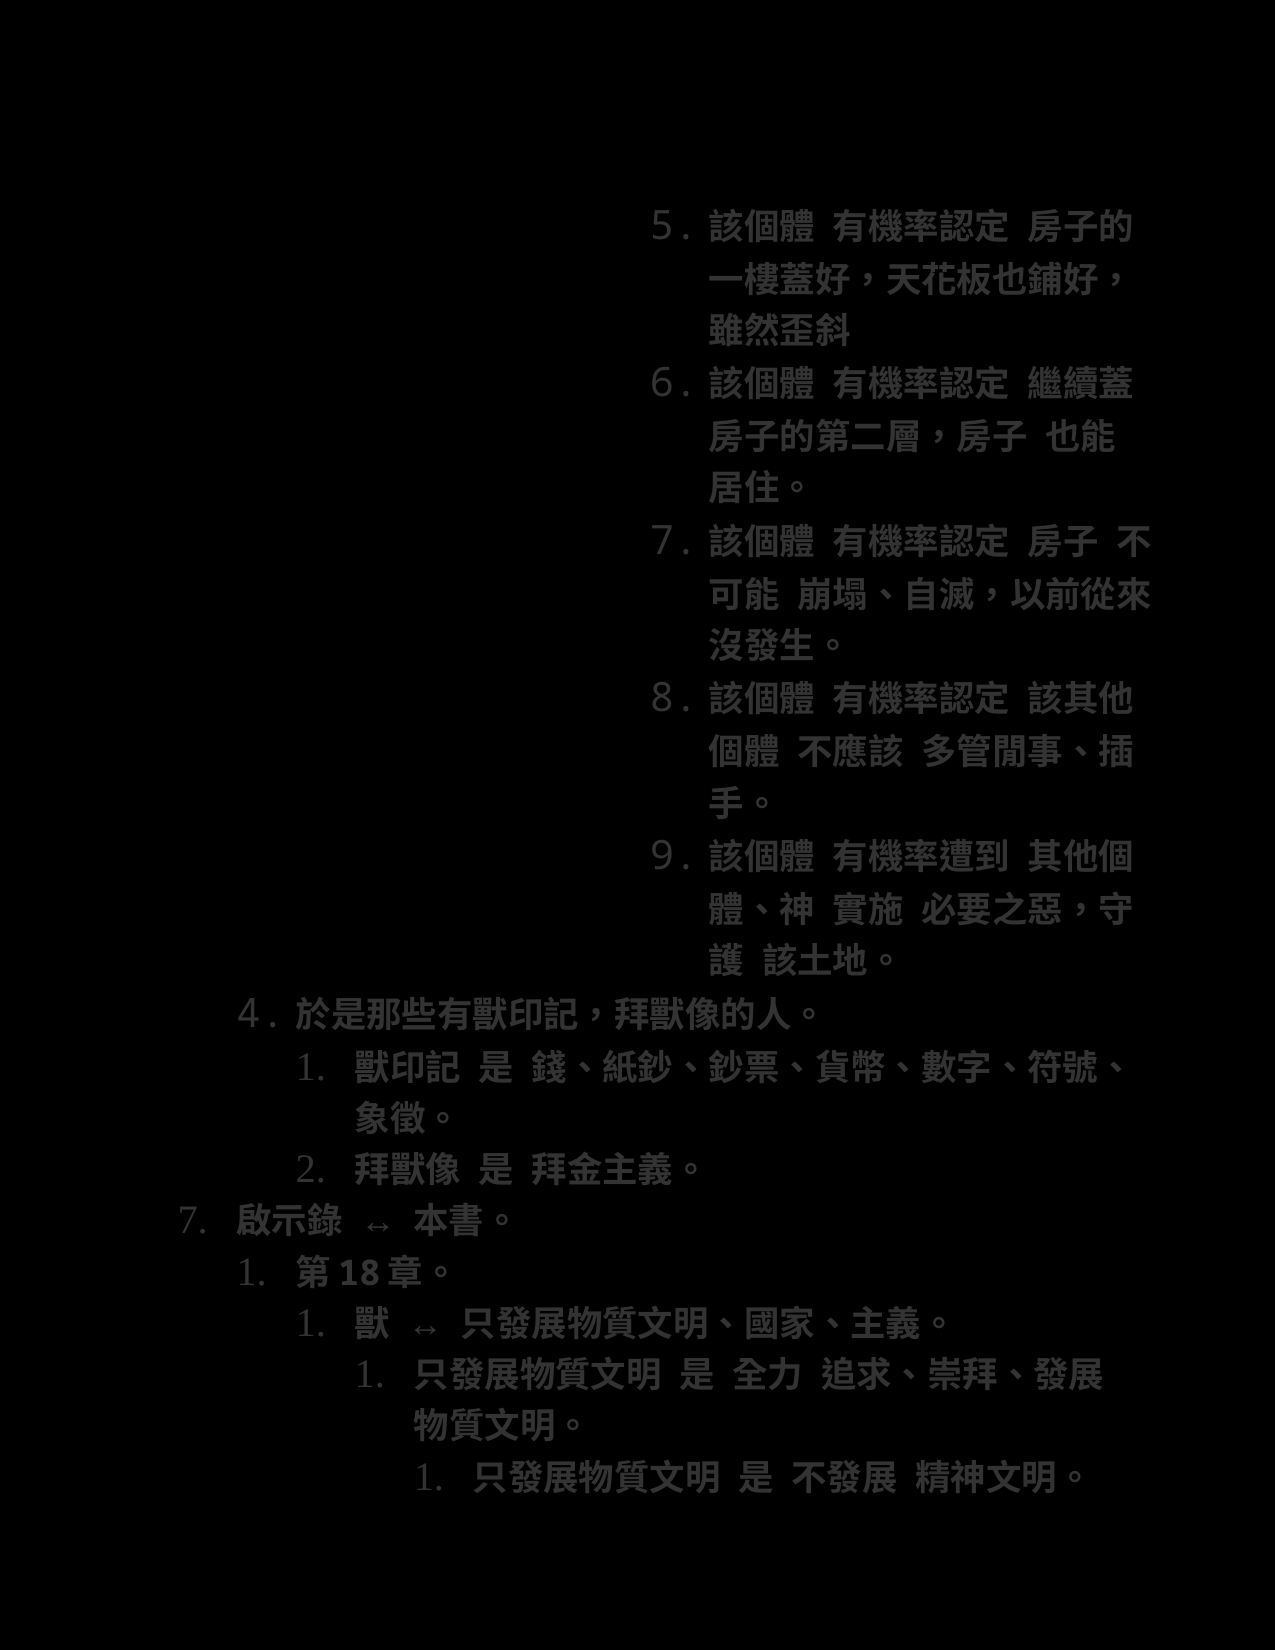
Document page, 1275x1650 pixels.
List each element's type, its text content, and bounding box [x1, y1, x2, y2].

list 於是那些有獸印記，拜獸像的人。 [236, 984, 1157, 1039]
list 獸印記 是 錢、紙鈔、鈔票、貨幣、數字、符號、象徵。 [295, 1039, 1157, 1141]
list 只發展物質文明 是 全力 追求、崇拜、發展 物質文明。 [354, 1347, 1157, 1449]
list 該個體 有機率認定 房子 不可能 崩塌、自滅，以前從來沒發生。 [649, 511, 1157, 669]
list 獸 ↔ 只發展物質文明、國家、主義。 [295, 1295, 1157, 1347]
list 該個體 有機率遭到 其他個體、神 實施 必要之惡，守護 該土地。 [649, 826, 1157, 984]
list 該個體 有機率認定 繼續蓋 房子的第二層，房子 也能 居住。 [649, 353, 1157, 511]
list 該個體 有機率認定 該其他個體 不應該 多管閒事、插手。 [649, 669, 1157, 826]
list 第18章。 [236, 1244, 1157, 1295]
list 啟示錄 ↔ 本書。 [177, 1193, 1157, 1244]
list 只發展物質文明 是 不發展 精神文明。 [413, 1449, 1157, 1500]
list 拜獸像 是 拜金主義。 [295, 1141, 1157, 1193]
list 該個體 有機率認定 房子的一樓蓋好，天花板也鋪好，雖然歪斜 [649, 196, 1157, 353]
